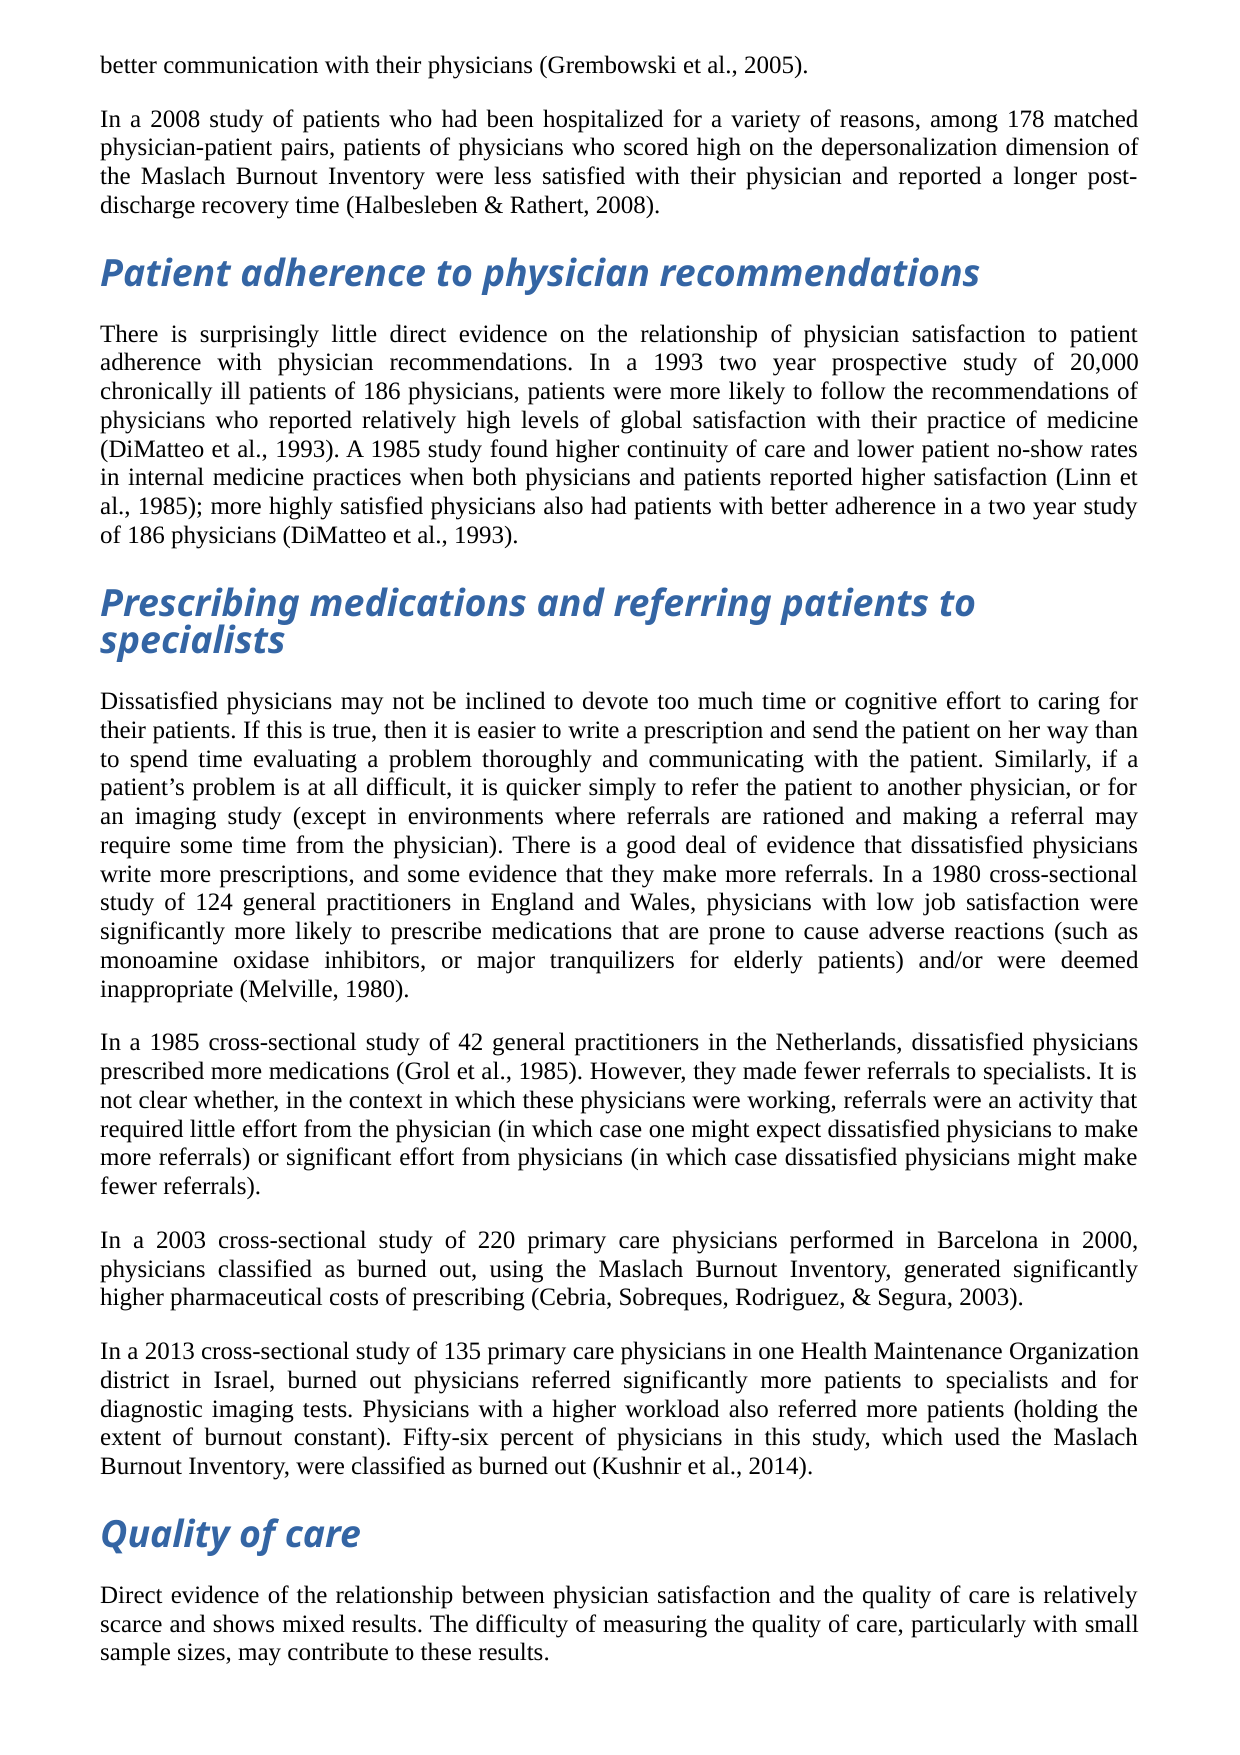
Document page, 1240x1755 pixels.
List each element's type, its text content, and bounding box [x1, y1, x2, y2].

text In a 1985 cross-sectional study of 42 general practitioners in the Netherlands, dissatisfied physicians prescribed more medications (Grol et al., 1985). However, they made fewer referrals to specialists. It is not clear whether, in the context in which these physicians were working, referrals were an activity that required little effort from the physician (in which case one might expect dissatisfied physicians to make more referrals) or significant effort from physicians (in which case dissatisfied physicians might make fewer referrals). [100, 1027, 1139, 1200]
text Direct evidence of the relationship between physician satisfaction and the quality of care is relatively scarce and shows mixed results. The difficulty of measuring the quality of care, particularly with small sample sizes, may contribute to these results. [100, 1580, 1139, 1666]
text In a 2003 cross-sectional study of 220 primary care physicians performed in Barcelona in 2000, physicians classified as burned out, using the Maslach Burnout Inventory, generated significantly higher pharmaceutical costs of prescribing (Cebria, Sobreques, Rodriguez, & Segura, 2003). [100, 1225, 1139, 1311]
text There is surprisingly little direct evidence on the relationship of physician satisfaction to patient adherence with physician recommendations. In a 1993 two year prospective study of 20,000 chronically ill patients of 186 physicians, patients were more likely to follow the recommendations of physicians who reported relatively high levels of global satisfaction with their practice of medicine (DiMatteo et al., 1993). A 1985 study found higher continuity of care and lower patient no-show rates in internal medicine practices when both physicians and patients reported higher satisfaction (Linn et al., 1985); more highly satisfied physicians also had patients with better adherence in a two year study of 186 physicians (DiMatteo et al., 1993). [100, 319, 1139, 549]
subtitle Quality of care [100, 1517, 1139, 1555]
subtitle Prescribing medications and referring patients to specialists [100, 586, 1139, 661]
text Dissatisfied physicians may not be inclined to devote too much time or cognitive effort to caring for their patients. If this is true, then it is easier to write a prescription and send the patient on her way than to spend time evaluating a problem thoroughly and communicating with the patient. Similarly, if a patient’s problem is at all difficult, it is quicker simply to refer the patient to another physician, or for an imaging study (except in environments where referrals are rationed and making a referral may require some time from the physician). There is a good deal of evidence that dissatisfied physicians write more prescriptions, and some evidence that they make more referrals. In a 1980 cross-sectional study of 124 general practitioners in England and Wales, physicians with low job satisfaction were significantly more likely to prescribe medications that are prone to cause adverse reactions (such as monoamine oxidase inhibitors, or major tranquilizers for elderly patients) and/or were deemed inappropriate (Melville, 1980). [100, 686, 1139, 1002]
text In a 2008 study of patients who had been hospitalized for a variety of reasons, among 178 matched physician-patient pairs, patients of physicians who scored high on the depersonalization dimension of the Maslach Burnout Inventory were less satisfied with their physician and reported a longer post-discharge recovery time (Halbesleben & Rathert, 2008). [100, 104, 1139, 219]
text better communication with their physicians (Grembowski et al., 2005). [100, 50, 1139, 79]
text In a 2013 cross-sectional study of 135 primary care physicians in one Health Maintenance Organization district in Israel, burned out physicians referred significantly more patients to specialists and for diagnostic imaging tests. Physicians with a higher workload also referred more patients (holding the extent of burnout constant). Fifty-six percent of physicians in this study, which used the Maslach Burnout Inventory, were classified as burned out (Kushnir et al., 2014). [100, 1336, 1139, 1480]
subtitle Patient adherence to physician recommendations [100, 256, 1139, 294]
